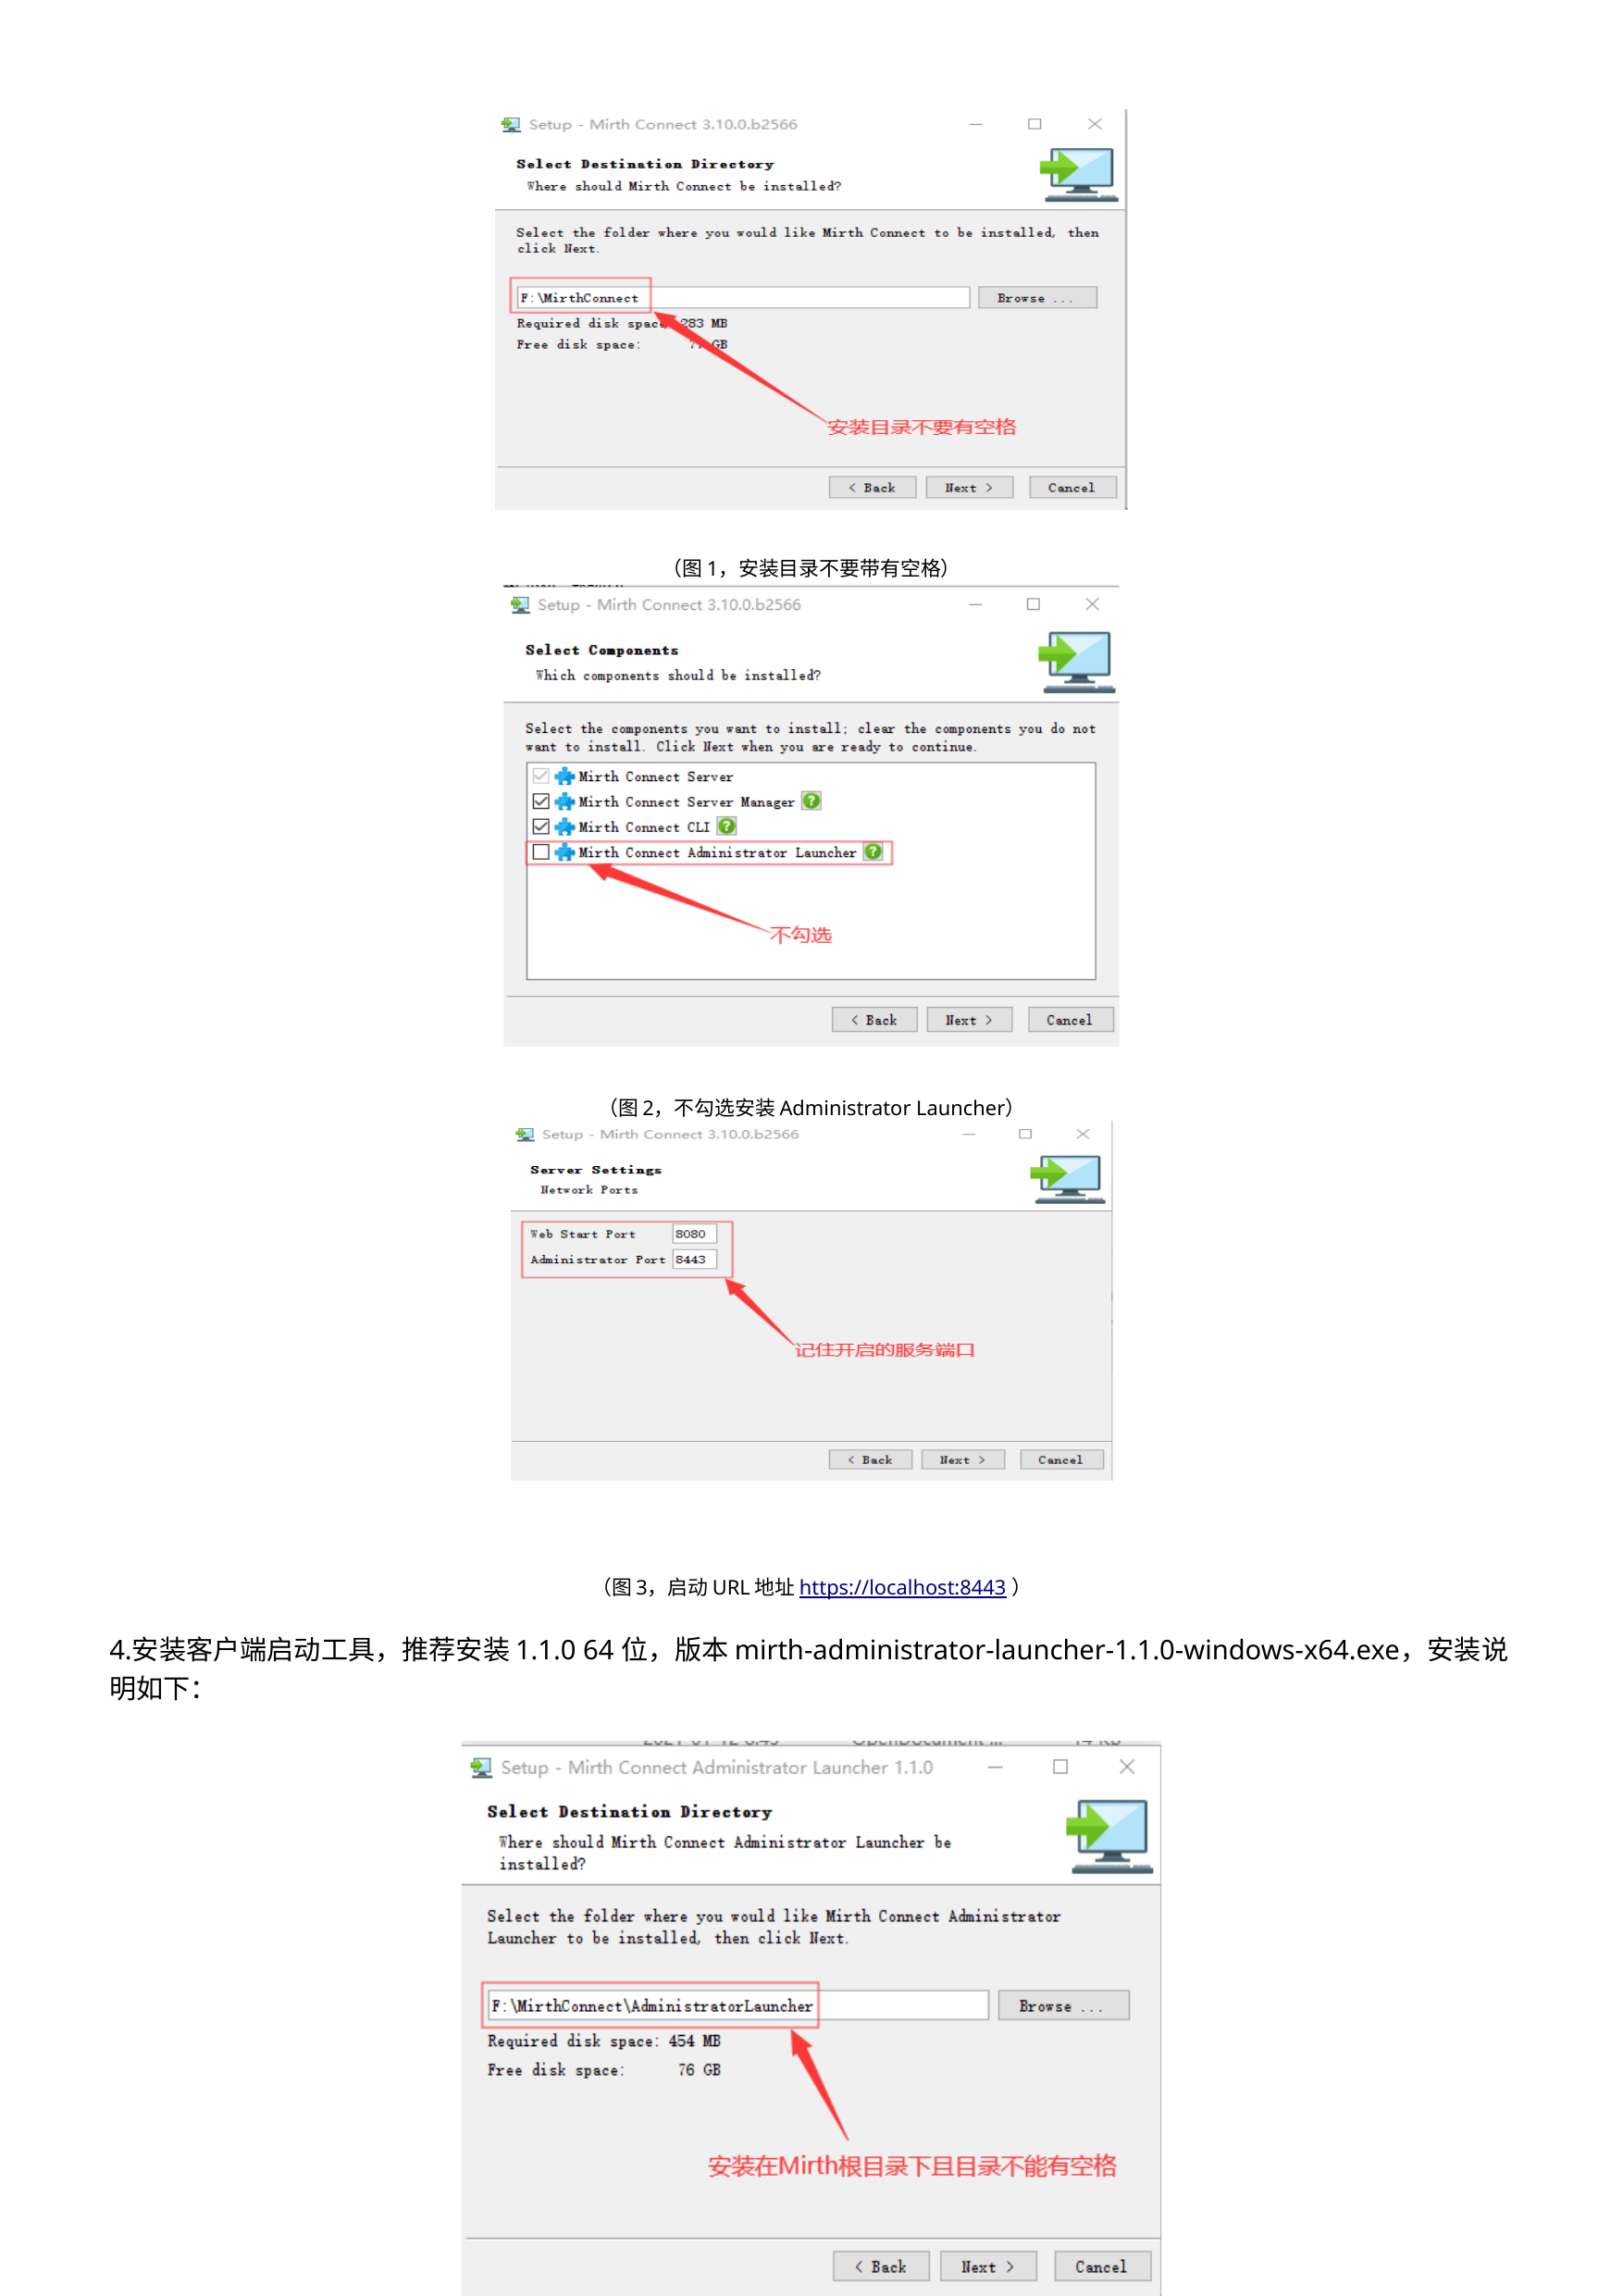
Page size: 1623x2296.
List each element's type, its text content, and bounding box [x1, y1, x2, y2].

picture [510, 1121, 1113, 1481]
text （图1，安装目录不要带有空格） [109, 540, 1514, 585]
text 4.安装客户端启动工具，推荐安装1.1.0 64 位，版本mirth-administrator-launcher-1.1.0-windows-x64.exe，安装说明如下： [109, 1628, 1514, 1706]
picture [495, 109, 1128, 510]
text （图2，不勾选安装Administrator Launcher） [109, 1092, 1514, 1122]
picture [503, 585, 1120, 1047]
picture [461, 1741, 1161, 2296]
text （图3，启动URL地址 https://localhost:8443 ） [109, 1571, 1514, 1600]
